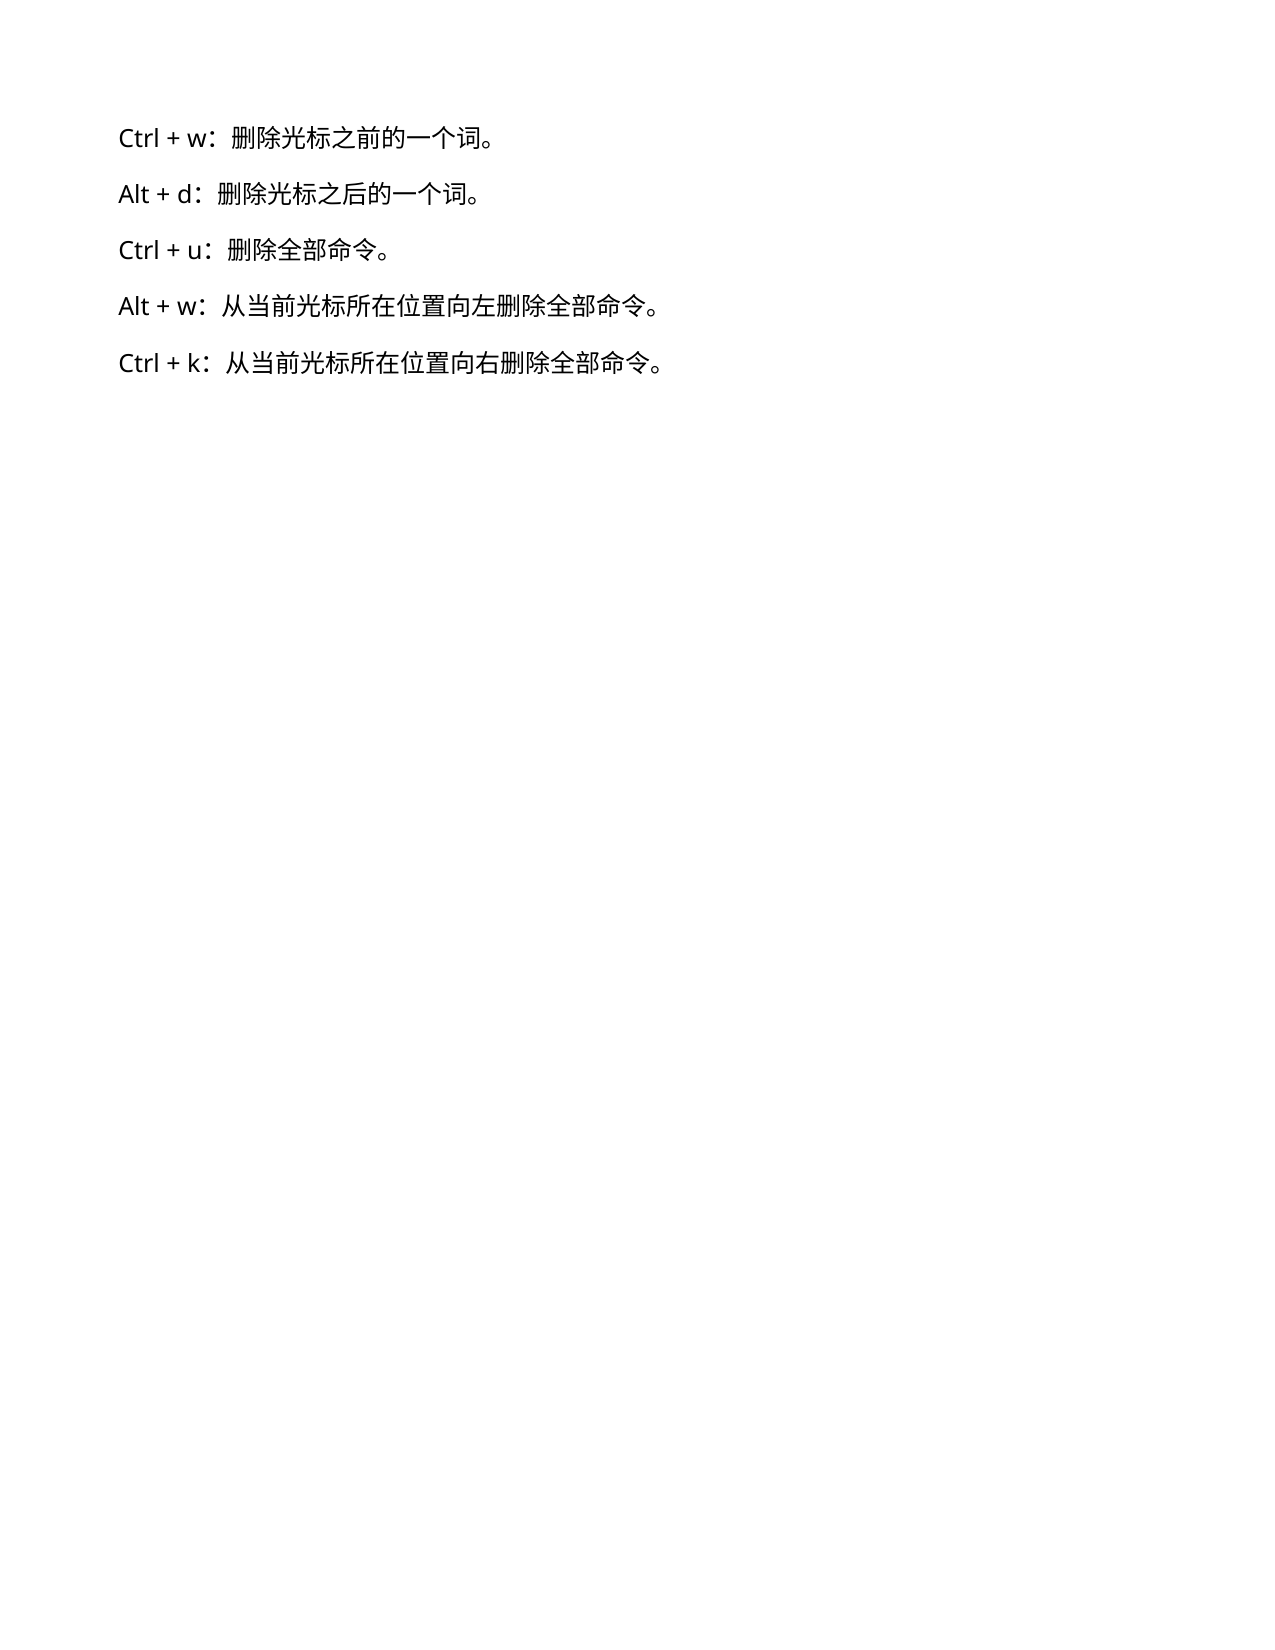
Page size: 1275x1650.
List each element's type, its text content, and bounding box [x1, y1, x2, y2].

text Ctrl + u：删除全部命令。 [118, 231, 1157, 267]
text Alt + d：删除光标之后的一个词。 [118, 174, 1157, 211]
text Alt + w：从当前光标所在位置向左删除全部命令。 [118, 287, 1157, 323]
text Ctrl + k：从当前光标所在位置向右删除全部命令。 [118, 343, 1157, 379]
text Ctrl + w：删除光标之前的一个词。 [118, 118, 1157, 154]
